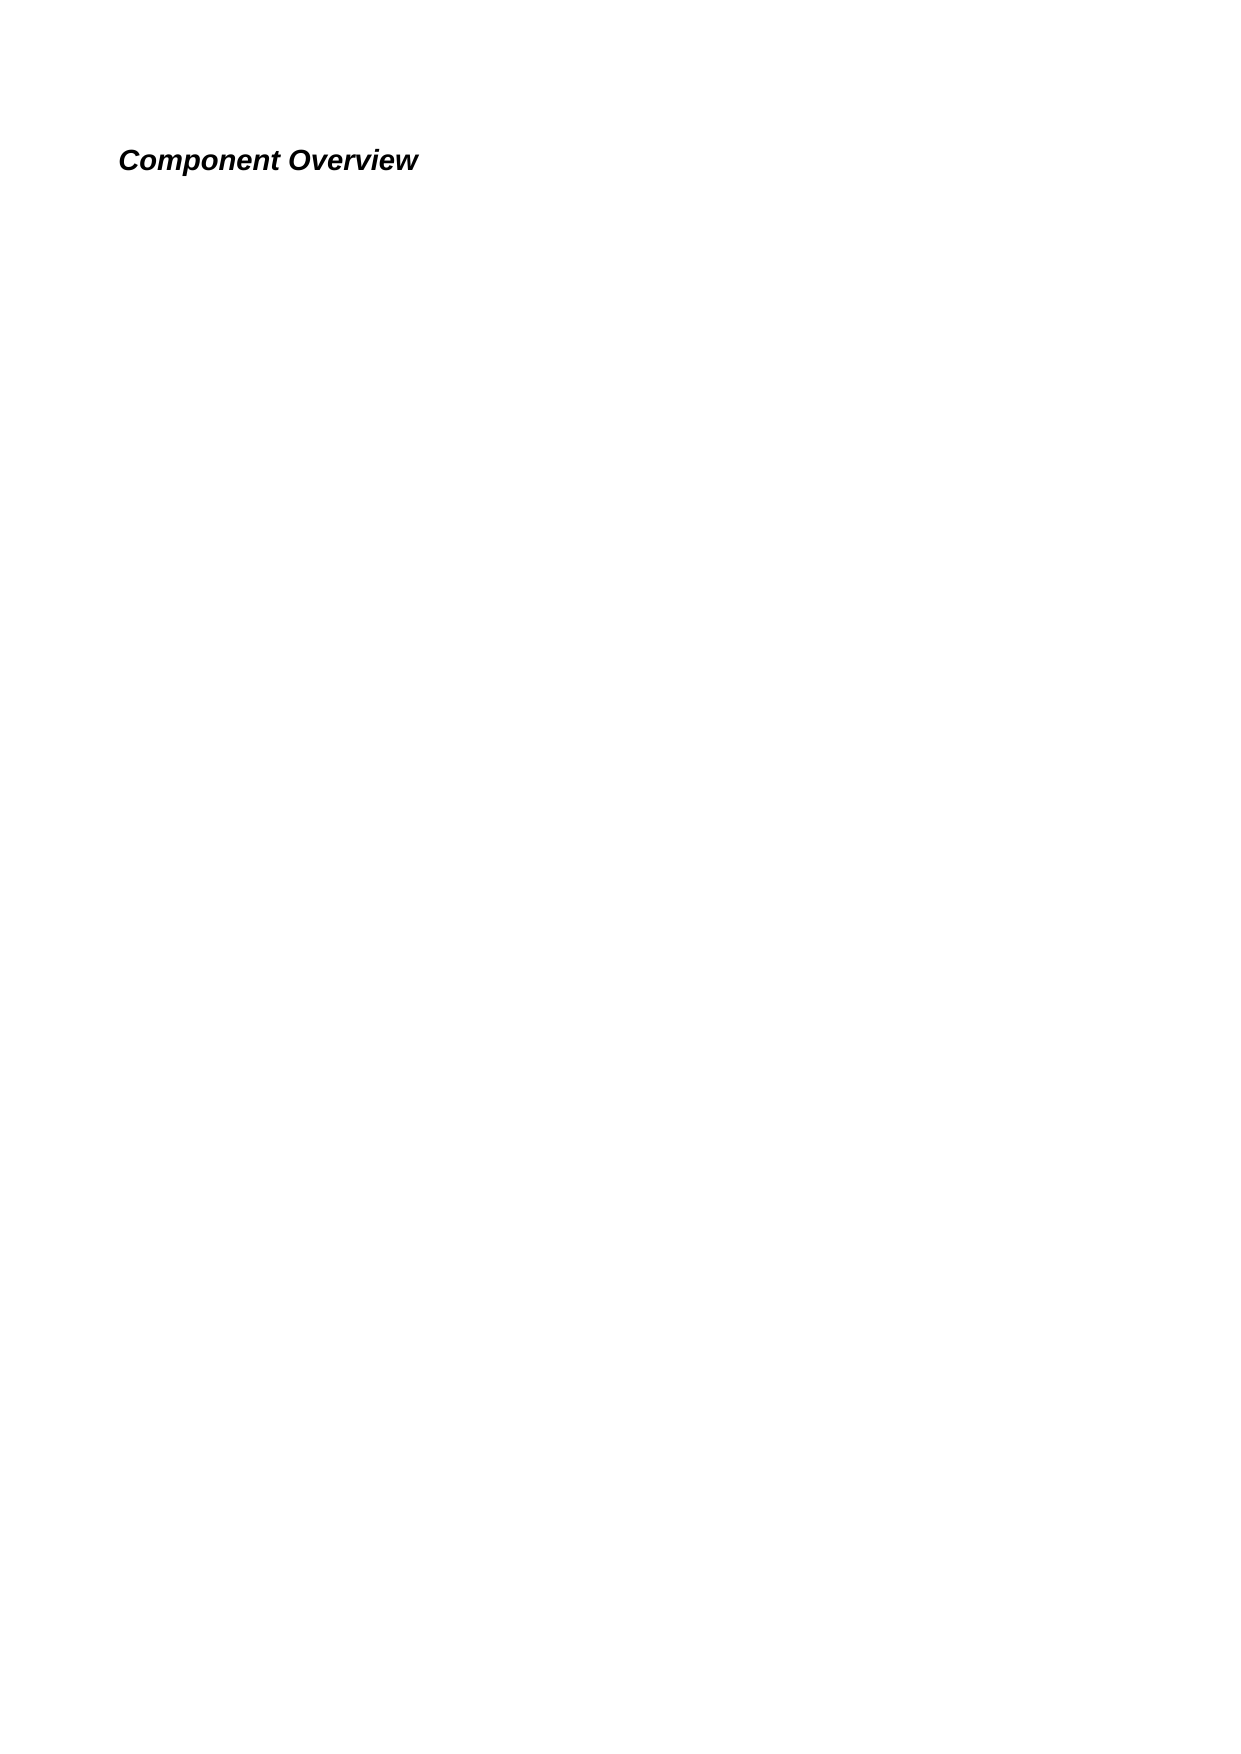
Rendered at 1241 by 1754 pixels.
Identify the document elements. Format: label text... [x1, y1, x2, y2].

subtitle Component Overview [118, 143, 1122, 177]
